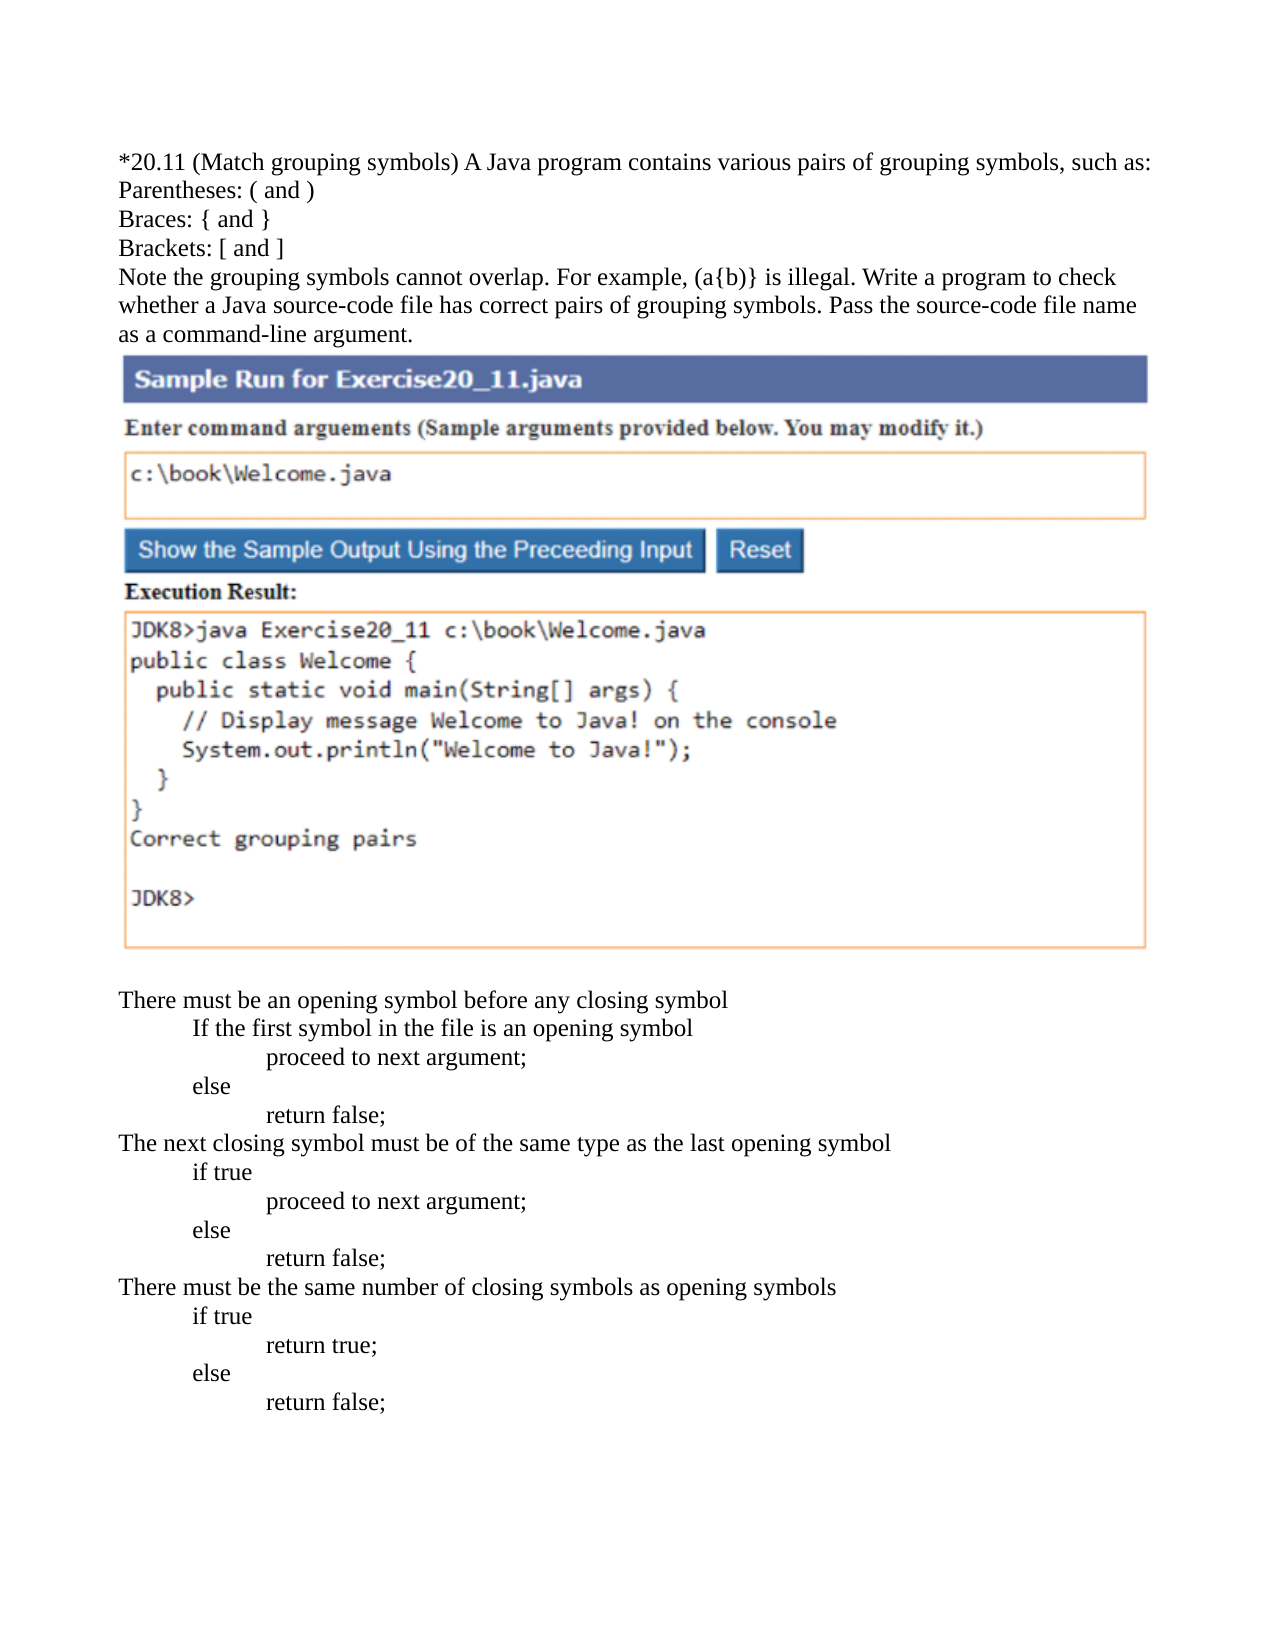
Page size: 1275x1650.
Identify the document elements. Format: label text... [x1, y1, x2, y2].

text if true [118, 1301, 1157, 1330]
text If the first symbol in the file is an opening symbol [118, 1013, 1157, 1042]
text return true; [118, 1330, 1157, 1358]
text There must be the same number of closing symbols as opening symbols [118, 1272, 1157, 1301]
text Note the grouping symbols cannot overlap. For example, (a{b)} is illegal. Write a program to check whether a Java source-code file has correct pairs of grouping symbols. Pass the source-code file name as a command-line argument. [118, 262, 1157, 348]
text return false; [118, 1387, 1157, 1416]
text proceed to next argument; [118, 1186, 1157, 1215]
text Parentheses: ( and ) [118, 176, 1157, 204]
text if true [118, 1157, 1157, 1186]
text return false; [118, 1100, 1157, 1128]
text Braces: { and } [118, 204, 1157, 233]
text proceed to next argument; [118, 1042, 1157, 1071]
text There must be an opening symbol before any closing symbol [118, 985, 1157, 1013]
text else [118, 1215, 1157, 1243]
text else [118, 1358, 1157, 1387]
text Brackets: [ and ] [118, 233, 1157, 262]
text The next closing symbol must be of the same type as the last opening symbol [118, 1128, 1157, 1157]
picture [119, 348, 1156, 956]
text *20.11 (Match grouping symbols) A Java program contains various pairs of grouping symbols, such as: [118, 147, 1157, 176]
text else [118, 1071, 1157, 1100]
text return false; [118, 1243, 1157, 1272]
